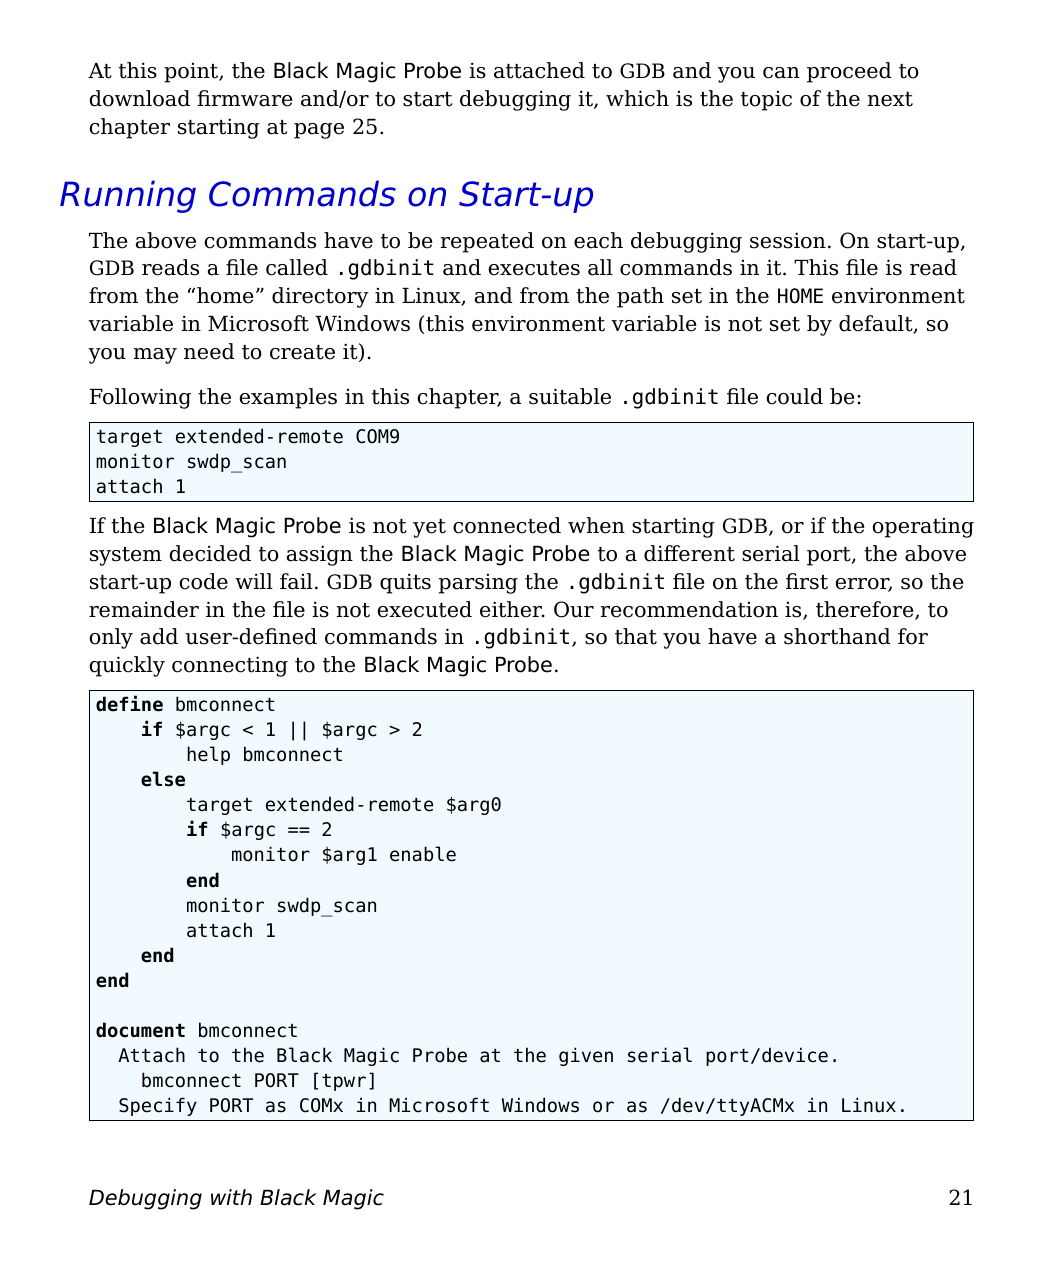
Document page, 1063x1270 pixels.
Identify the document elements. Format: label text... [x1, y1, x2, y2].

text Specify PORT as COMx in Microsoft Windows or as /dev/ttyACMx in Linux. [90, 1092, 973, 1120]
text attach 1 [90, 916, 973, 941]
text monitor swdp_scan [90, 891, 973, 916]
text The above commands have to be repeated on each debugging session. On start-up, GDB reads a file called .gdbinit and executes all commands in it. This file is read from the “home” directory in Linux, and from the path set in the HOME environment variable in Microsoft Windows (this environment variable is not set by default, so you may need to create it). [88, 229, 974, 364]
text Following the examples in this chapter, a suitable .gdbinit file could be: [88, 385, 974, 410]
text end [90, 866, 973, 891]
text target extended-remote COM9 [90, 423, 973, 447]
text end [90, 941, 973, 966]
text else [90, 765, 973, 790]
text monitor swdp_scan [90, 447, 973, 472]
text attach 1 [90, 472, 973, 501]
text define bmconnect [90, 691, 973, 715]
text monitor $arg1 enable [90, 841, 973, 866]
text target extended-remote $arg0 [90, 790, 973, 815]
text if $argc < 1 || $argc > 2 [90, 715, 973, 740]
text if $argc == 2 [90, 815, 973, 841]
text Attach to the Black Magic Probe at the given serial port/device. [90, 1041, 973, 1066]
text help bmconnect [90, 740, 973, 765]
text If the Black Magic Probe is not yet connected when starting GDB, or if the operating system decided to assign the Black Magic Probe to a different serial port, the above start-up code will fail. GDB quits parsing the .gdbinit file on the first error, so the remainder in the file is not executed either. Our recommendation is, therefore, to only add user-defined commands in .gdbinit, so that you have a shorthand for quickly connecting to the Black Magic Probe. [88, 514, 974, 677]
subtitle Running Commands on Start-up [59, 175, 974, 214]
text bmconnect PORT [tpwr] [90, 1066, 973, 1092]
text end [90, 966, 973, 991]
text At this point, the Black Magic Probe is attached to GDB and you can proceed to download firmware and/or to start debugging it, which is the topic of the next chapter starting at page 25. [88, 59, 974, 139]
text document bmconnect [90, 1016, 973, 1041]
